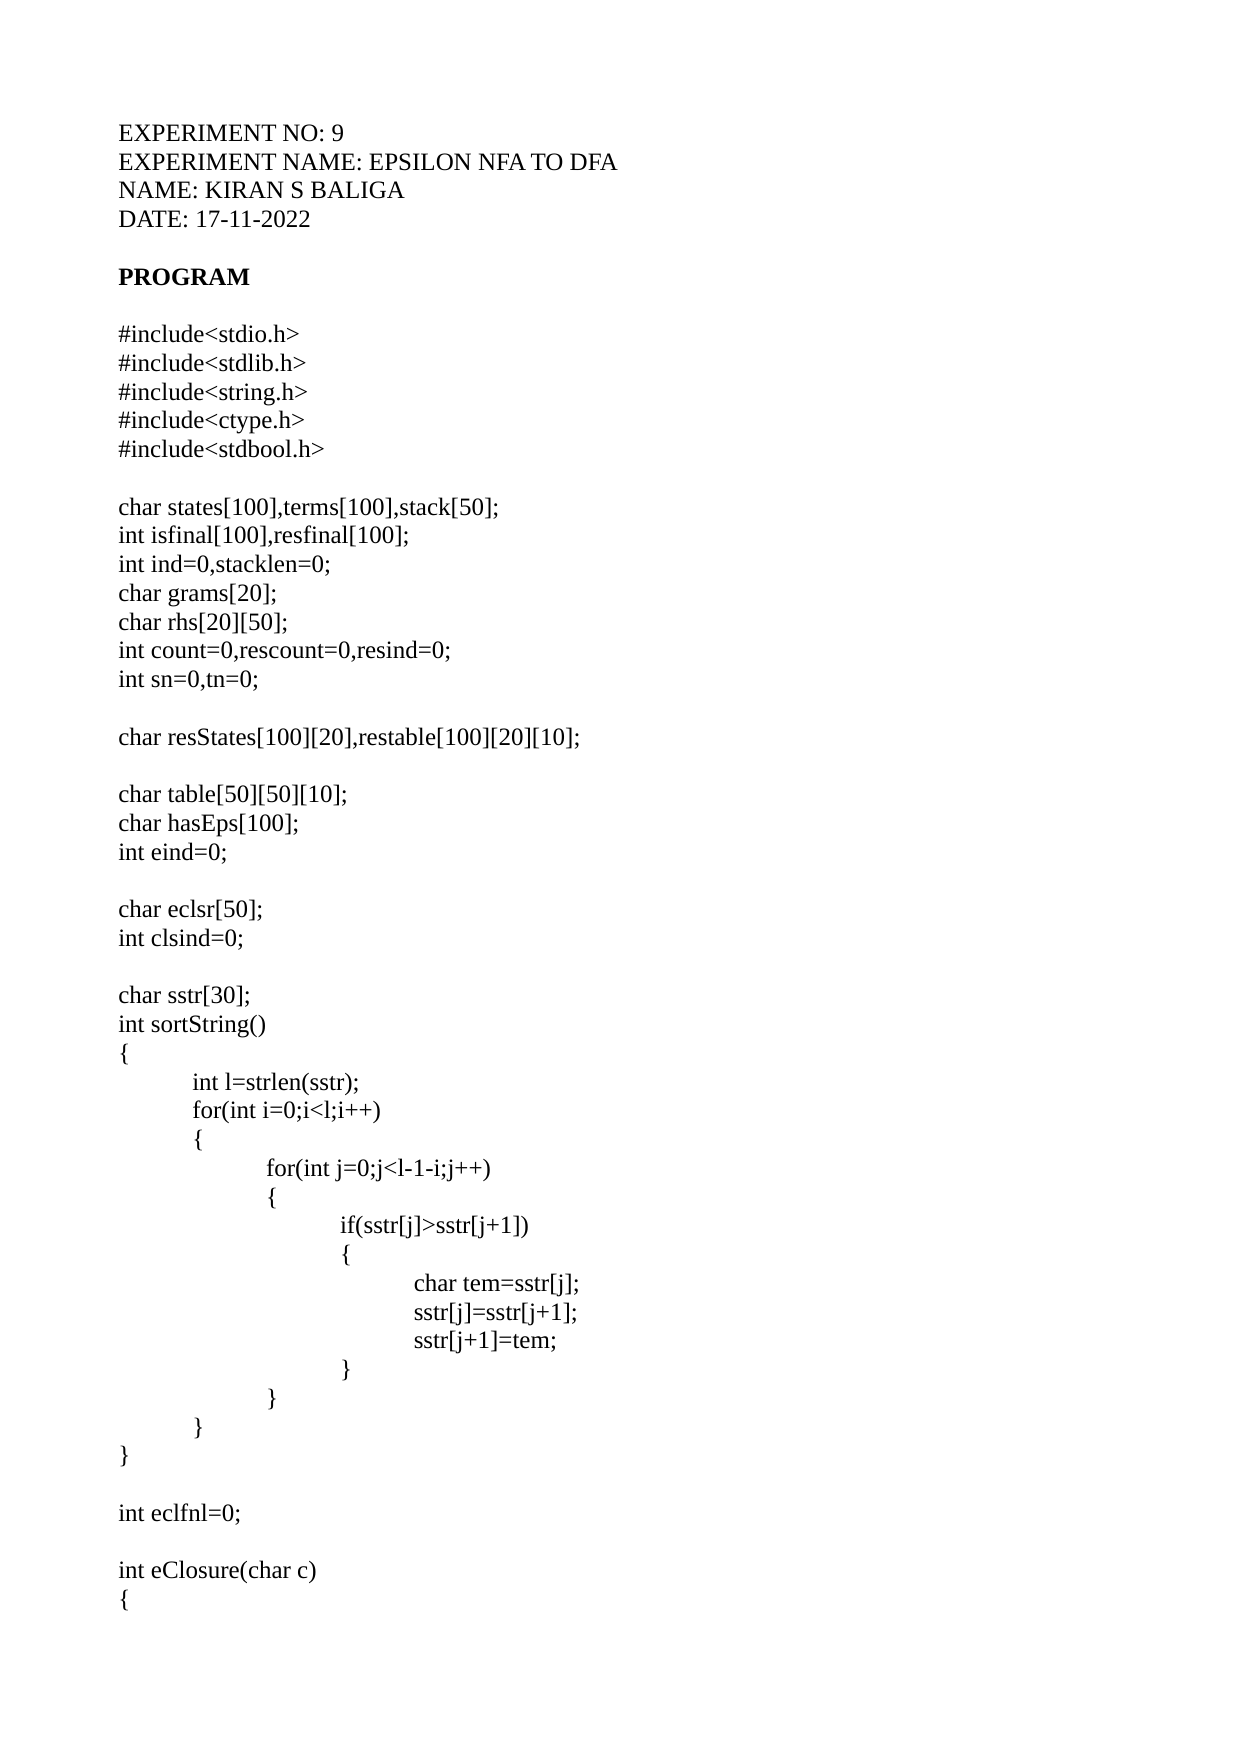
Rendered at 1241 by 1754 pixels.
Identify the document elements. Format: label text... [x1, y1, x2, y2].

text } [118, 1354, 1122, 1383]
text { [118, 1239, 1122, 1268]
text int eind=0; [118, 837, 1122, 866]
text int eClosure(char c) [118, 1556, 1122, 1584]
text for(int j=0;j<l-1-i;j++) [118, 1153, 1122, 1182]
text EXPERIMENT NAME: EPSILON NFA TO DFA [118, 147, 1122, 176]
text } [118, 1412, 1122, 1441]
text char tem=sstr[j]; [118, 1268, 1122, 1297]
text int sortString() [118, 1009, 1122, 1038]
text NAME: KIRAN S BALIGA [118, 176, 1122, 204]
text int clsind=0; [118, 923, 1122, 952]
text { [118, 1584, 1122, 1613]
text char sstr[30]; [118, 981, 1122, 1009]
text { [118, 1182, 1122, 1211]
text char grams[20]; [118, 578, 1122, 607]
text #include<stdio.h> [118, 319, 1122, 348]
text EXPERIMENT NO: 9 [118, 118, 1122, 147]
text if(sstr[j]>sstr[j+1]) [118, 1211, 1122, 1239]
text #include<string.h> [118, 377, 1122, 406]
text int isfinal[100],resfinal[100]; [118, 521, 1122, 549]
text #include<stdbool.h> [118, 434, 1122, 463]
text int eclfnl=0; [118, 1498, 1122, 1527]
text char rhs[20][50]; [118, 607, 1122, 636]
text DATE: 17-11-2022 [118, 204, 1122, 233]
text } [118, 1383, 1122, 1412]
text int sn=0,tn=0; [118, 664, 1122, 693]
text PROGRAM [118, 262, 1122, 291]
text for(int i=0;i<l;i++) [118, 1096, 1122, 1124]
text int ind=0,stacklen=0; [118, 549, 1122, 578]
text char states[100],terms[100],stack[50]; [118, 492, 1122, 521]
text { [118, 1124, 1122, 1153]
text sstr[j+1]=tem; [118, 1326, 1122, 1354]
text int count=0,rescount=0,resind=0; [118, 636, 1122, 664]
text #include<ctype.h> [118, 406, 1122, 434]
text { [118, 1038, 1122, 1067]
text int l=strlen(sstr); [118, 1067, 1122, 1096]
text } [118, 1441, 1122, 1469]
text char resStates[100][20],restable[100][20][10]; [118, 722, 1122, 751]
text sstr[j]=sstr[j+1]; [118, 1297, 1122, 1326]
text char table[50][50][10]; [118, 779, 1122, 808]
text char eclsr[50]; [118, 894, 1122, 923]
text #include<stdlib.h> [118, 348, 1122, 377]
text char hasEps[100]; [118, 808, 1122, 837]
